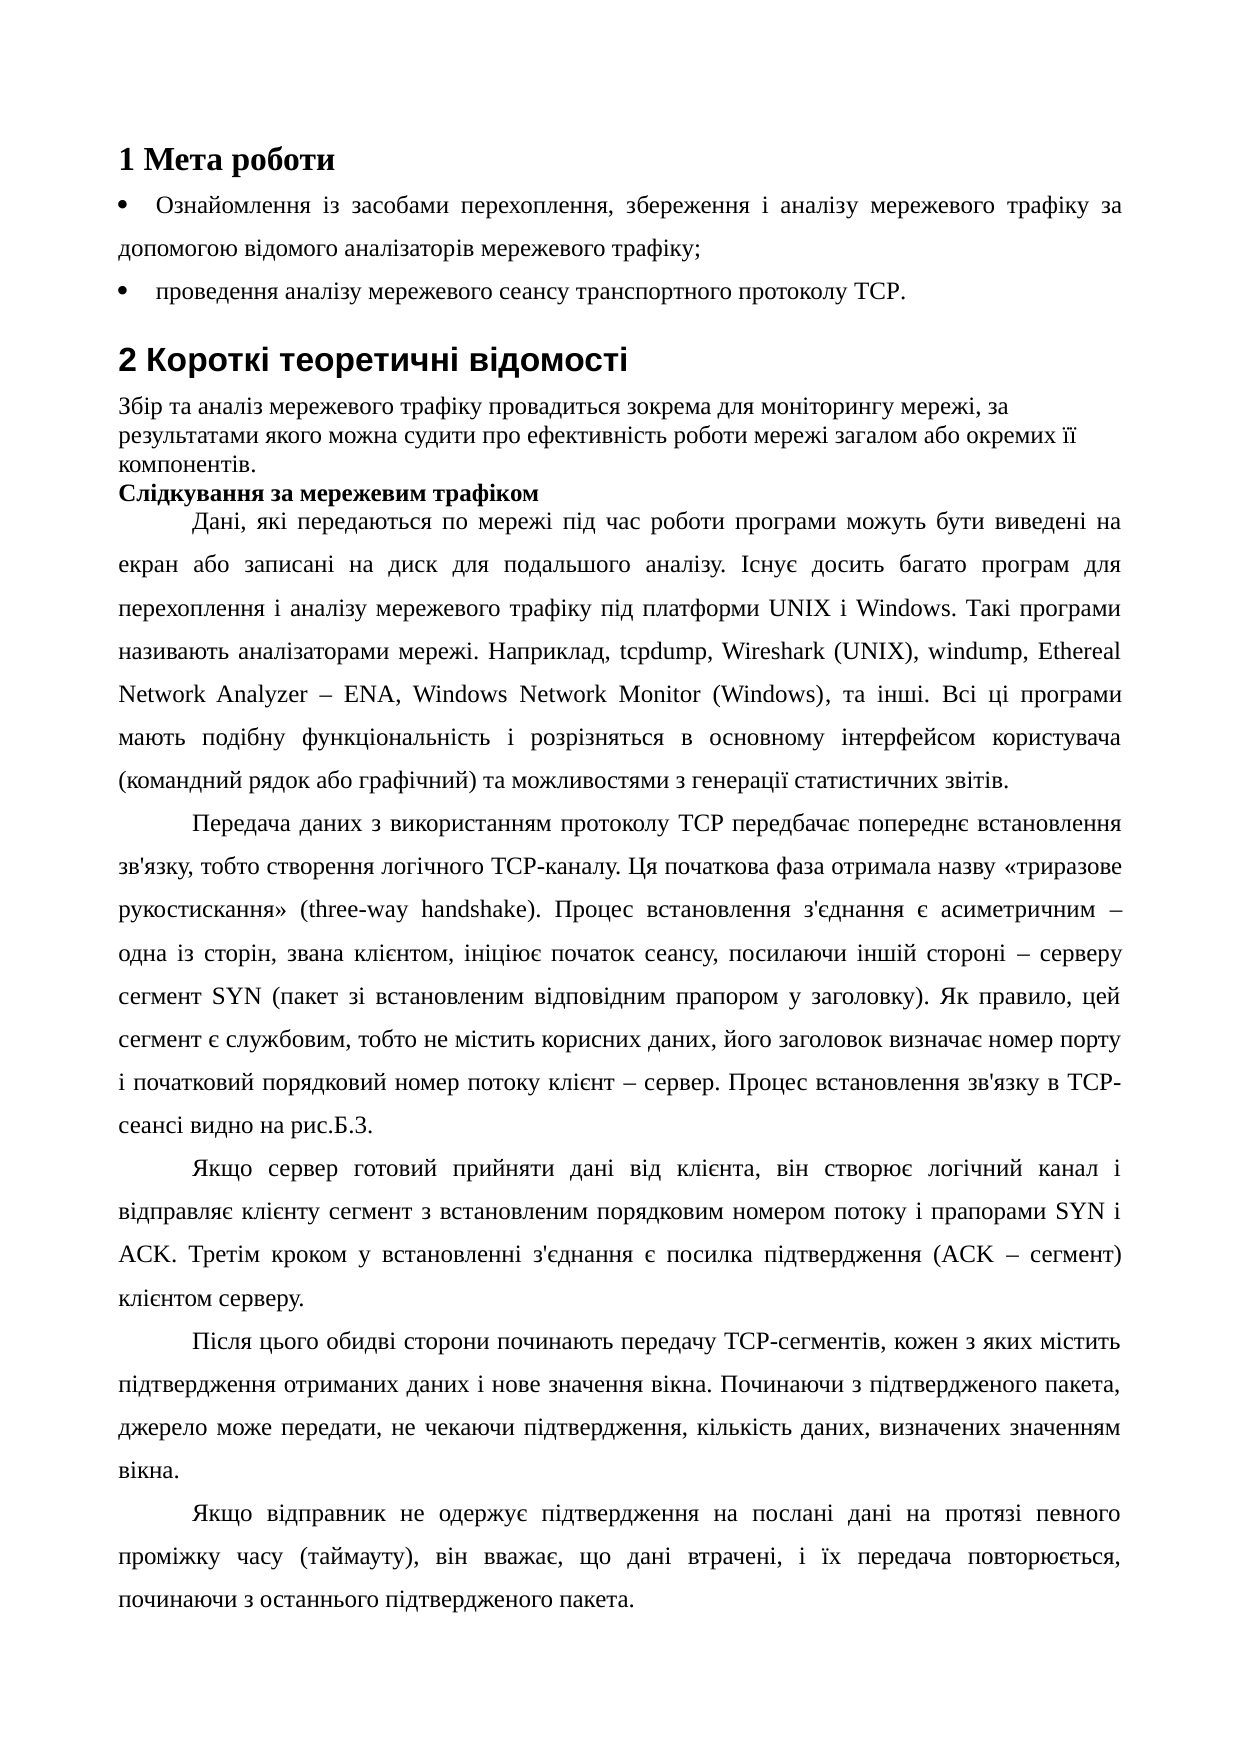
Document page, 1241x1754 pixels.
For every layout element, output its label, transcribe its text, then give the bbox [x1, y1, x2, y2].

text Після цього обидві сторони починають передачу TCP-сегментів, кожен з яких містить підтвердження отриманих даних і нове значення вікна. Починаючи з підтвердженого пакета, джерело може передати, не чекаючи підтвердження, кількість даних, визначених значенням вікна. [118, 1326, 1122, 1484]
list Ознайомлення із засобами перехоплення, збереження і аналізу мережевого трафіку за допомогою відомого аналізаторів мережевого трафіку; [118, 190, 1122, 262]
subtitle 1 Мета роботи [118, 139, 1122, 178]
text Збір та аналіз мережевого трафіку провадиться зокрема для моніторингу мережі, за результатами якого можна судити про ефективність роботи мережі загалом або окремих її компонентів. [118, 391, 1122, 478]
text Якщо сервер готовий прийняти дані від клієнта, він створює логічний канал і відправляє клієнту сегмент з встановленим порядковим номером потоку і прапорами SYN і ACK. Третім кроком у встановленні з'єднання є посилка підтвердження (ACK – сегмент) клієнтом серверу. [118, 1153, 1122, 1311]
subtitle 2 Короткі теоретичні відомості [118, 340, 1122, 379]
text Слідкування за мережевим трафіком [118, 478, 1122, 506]
list проведення аналізу мережевого сеансу транспортного протоколу TCP. [118, 276, 1122, 305]
text Якщо відправник не одержує підтвердження на послані дані на протязі певного проміжку часу (таймауту), він вважає, що дані втрачені, і їх передача повторюється, починаючи з останнього підтвердженого пакета. [118, 1498, 1122, 1613]
text Передача даних з використанням протоколу TCP передбачає попереднє встановлення зв'язку, тобто створення логічного TCP-каналу. Ця початкова фаза отримала назву «триразове рукостискання» (three-way handshake). Процес встановлення з'єднання є асиметричним – одна із сторін, звана клієнтом, ініціює початок сеансу, посилаючи іншій стороні – серверу сегмент SYN (пакет зі встановленим відповідним прапором у заголовку). Як правило, цей сегмент є службовим, тобто не містить корисних даних, його заголовок визначає номер порту і початковий порядковий номер потоку клієнт – сервер. Процес встановлення зв'язку в TCP-сеансі видно на рис.Б.3. [118, 808, 1122, 1139]
text Дані, які передаються по мережі під час роботи програми можуть бути виведені на екран або записані на диск для подальшого аналізу. Існує досить багато програм для перехоплення і аналізу мережевого трафіку під платформи UNIX і Windows. Такі програми називають аналізаторами мережі. Наприклад, tcpdump, Wireshark (UNIX), windump, Ethereal Network Analyzer – ENA, Windows Network Monitor (Windows), та інші. Всі ці програми мають подібну функціональність і розрізняться в основному інтерфейсом користувача (командний рядок або графічний) та можливостями з генерації статистичних звітів. [118, 506, 1122, 794]
